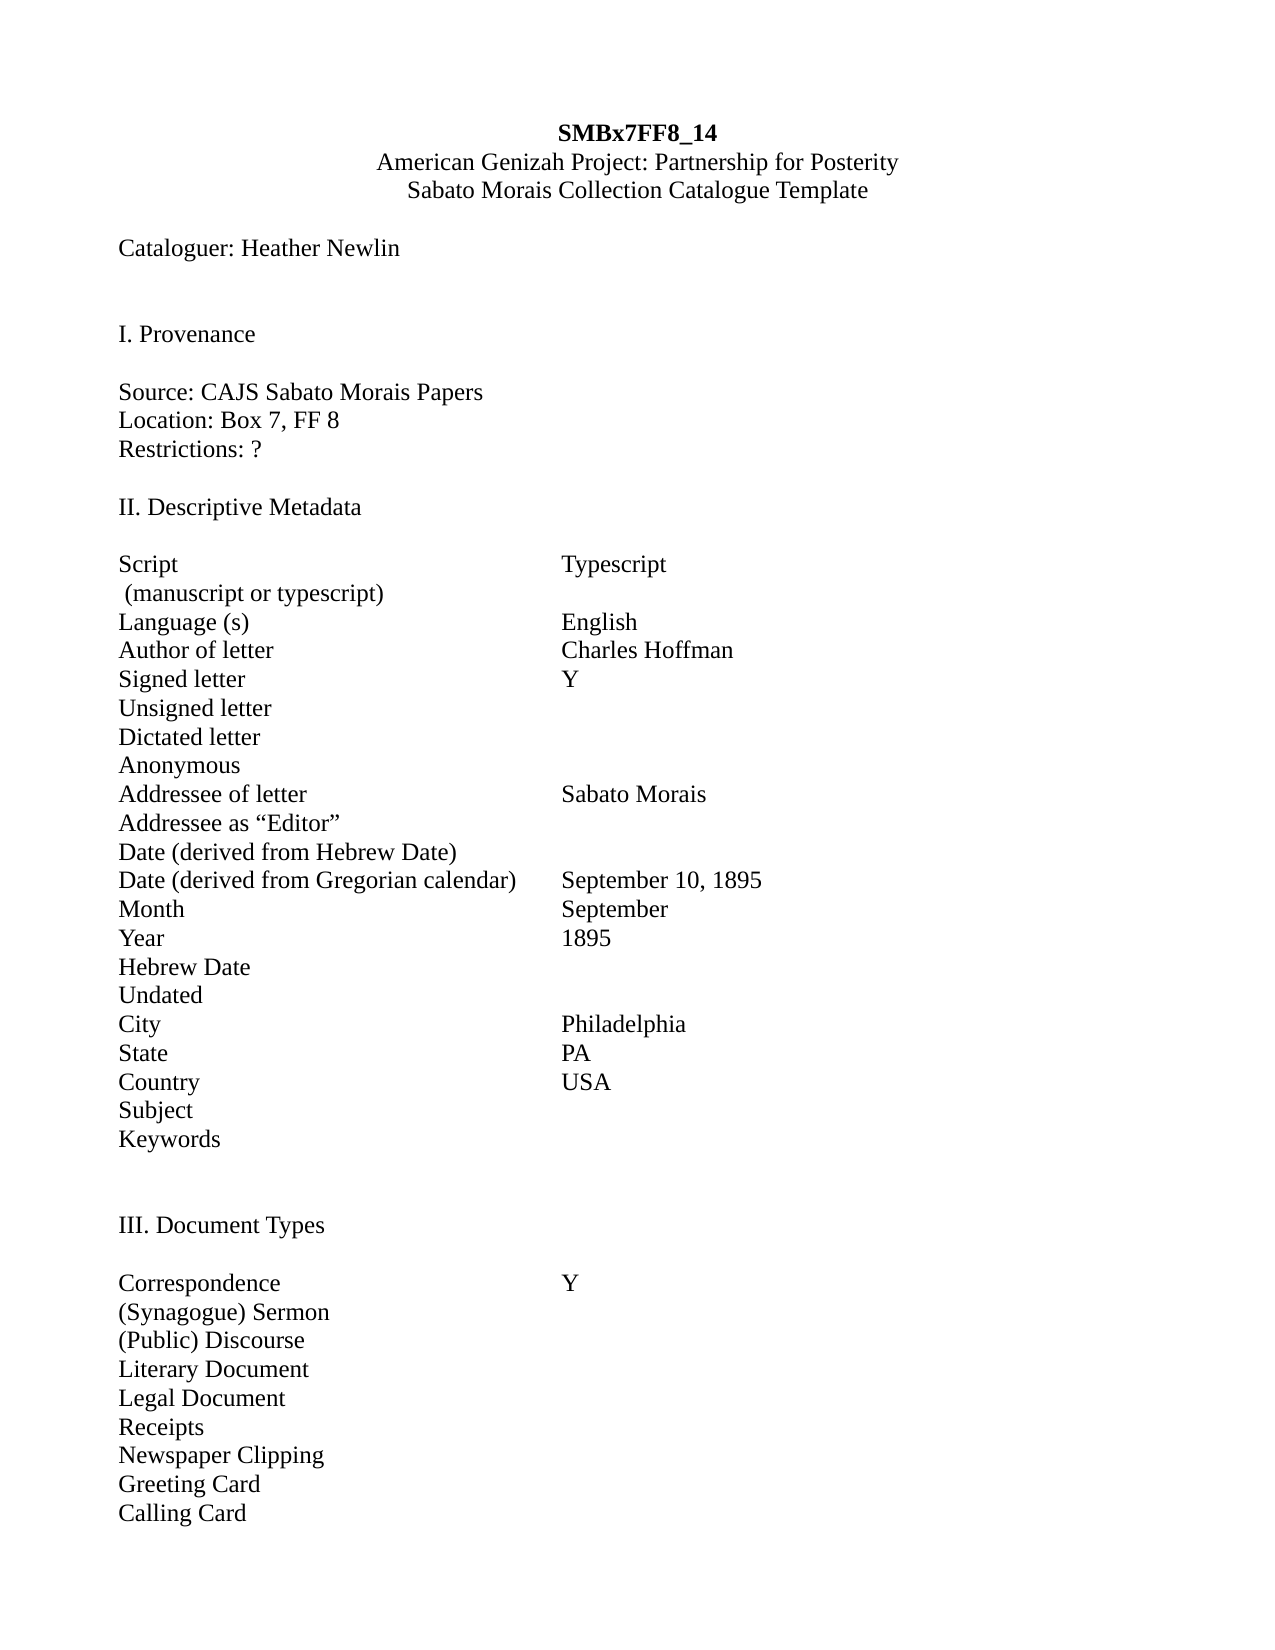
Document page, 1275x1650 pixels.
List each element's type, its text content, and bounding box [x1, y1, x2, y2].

text Correspondence Y [118, 1268, 1157, 1297]
text Author of letter Charles Hoffman [118, 636, 1157, 664]
text (Synagogue) Sermon [118, 1297, 1157, 1326]
text Language (s) English [118, 607, 1157, 636]
text Script Typescript [118, 549, 1157, 578]
text Date (derived from Hebrew Date) [118, 837, 1157, 866]
text II. Descriptive Metadata [118, 492, 1157, 521]
text Newspaper Clipping [118, 1441, 1157, 1469]
text Month September [118, 894, 1157, 923]
text Subject [118, 1096, 1157, 1124]
text Hebrew Date [118, 952, 1157, 981]
text Dictated letter [118, 722, 1157, 751]
text Sabato Morais Collection Catalogue Template [118, 176, 1157, 204]
text SMBx7FF8_14 [118, 118, 1157, 147]
text State PA [118, 1038, 1157, 1067]
text Country USA [118, 1067, 1157, 1096]
text Calling Card [118, 1498, 1157, 1527]
text Addressee as “Editor” [118, 808, 1157, 837]
text Location: Box 7, FF 8 [118, 406, 1157, 434]
text Source: CAJS Sabato Morais Papers [118, 377, 1157, 406]
text Greeting Card [118, 1469, 1157, 1498]
text Signed letter Y [118, 664, 1157, 693]
text Literary Document [118, 1354, 1157, 1383]
text American Genizah Project: Partnership for Posterity [118, 147, 1157, 176]
text Cataloguer: Heather Newlin [118, 233, 1157, 262]
text (manuscript or typescript) [118, 578, 1157, 607]
text Receipts [118, 1412, 1157, 1441]
text Undated [118, 981, 1157, 1009]
text Keywords [118, 1124, 1157, 1153]
text Legal Document [118, 1383, 1157, 1412]
text III. Document Types [118, 1211, 1157, 1239]
text Addressee of letter Sabato Morais [118, 779, 1157, 808]
text Year 1895 [118, 923, 1157, 952]
text Anonymous [118, 751, 1157, 779]
text Unsigned letter [118, 693, 1157, 722]
text Restrictions: ? [118, 434, 1157, 463]
text I. Provenance [118, 319, 1157, 348]
text (Public) Discourse [118, 1326, 1157, 1354]
text Date (derived from Gregorian calendar) September 10, 1895 [118, 866, 1157, 894]
text City Philadelphia [118, 1009, 1157, 1038]
